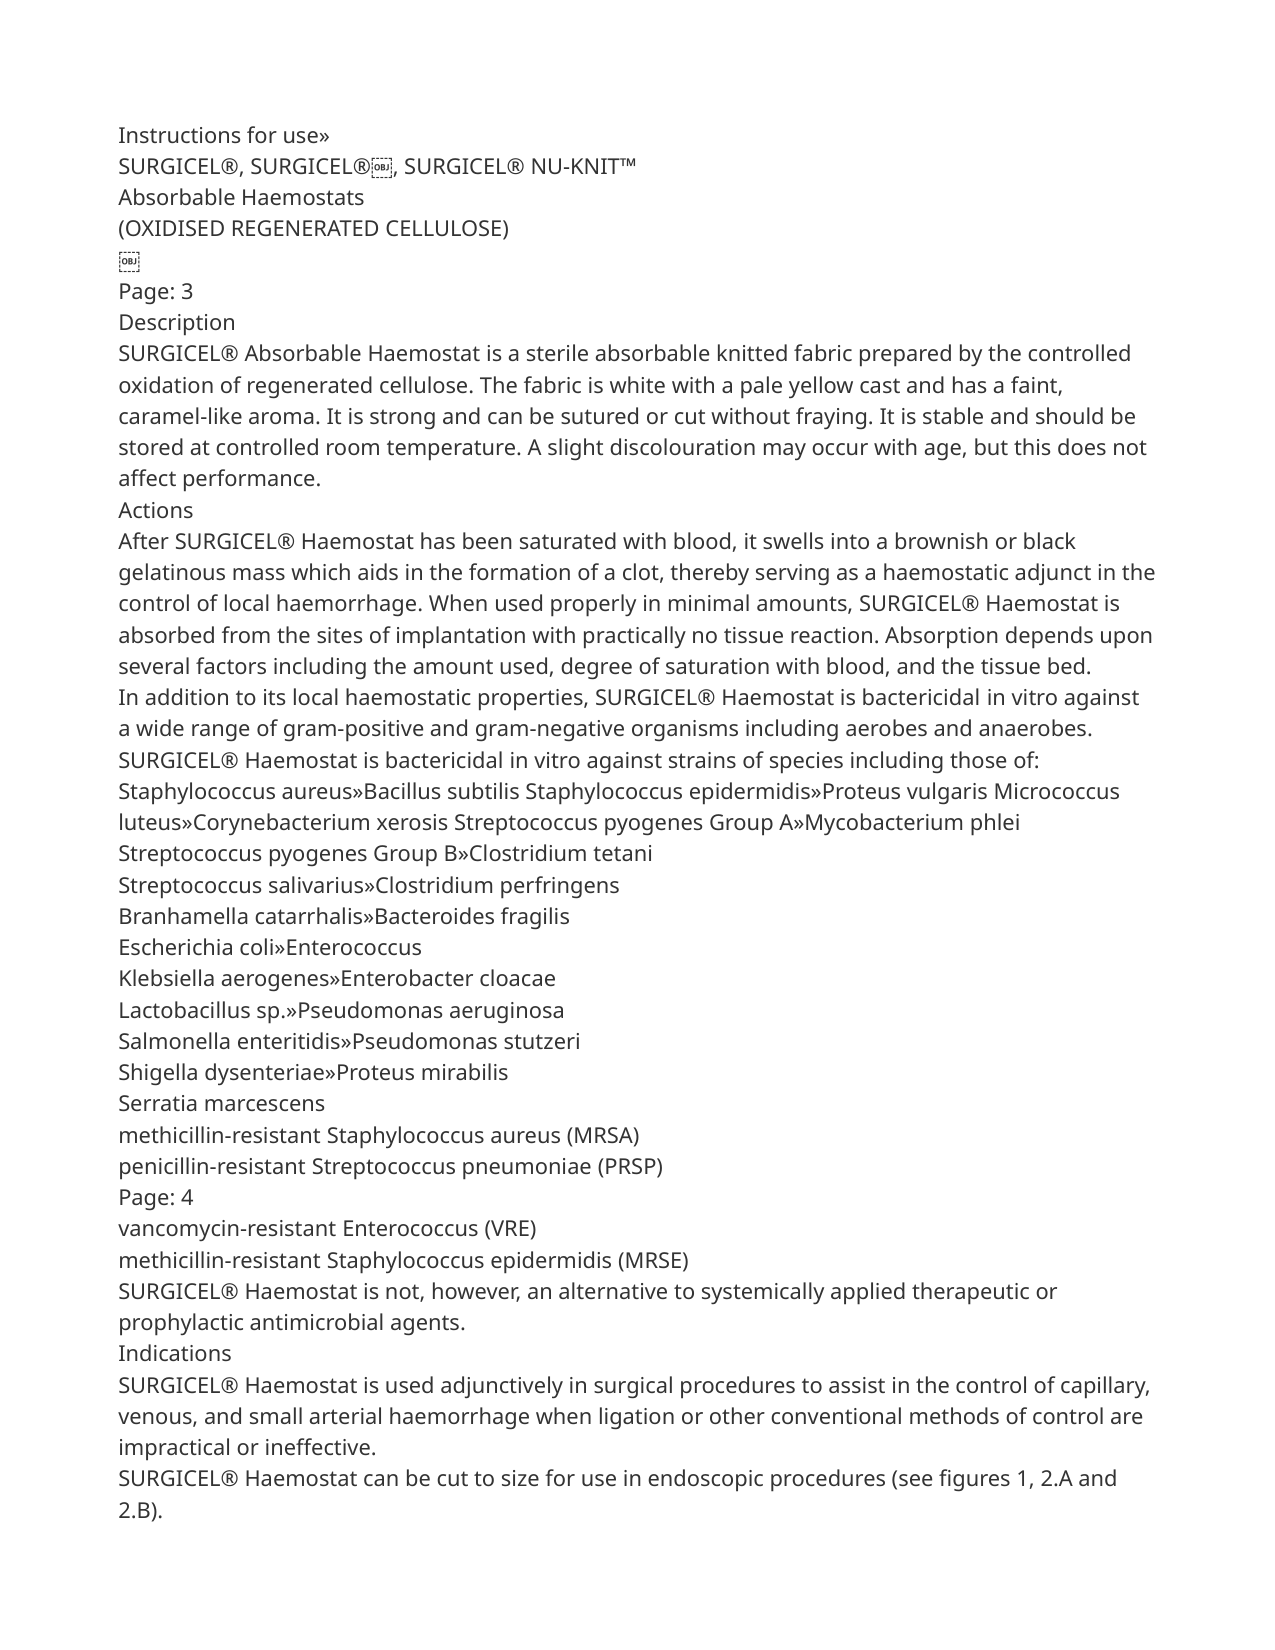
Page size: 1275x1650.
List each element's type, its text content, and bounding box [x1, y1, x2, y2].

text ￼ [118, 243, 1157, 274]
text (OXIDISED REGENERATED CELLULOSE) [118, 212, 1157, 243]
text SURGICEL® Haemostat is not, however, an alternative to systemically applied therapeutic or prophylactic antimicrobial agents. [118, 1274, 1157, 1337]
text Escherichia coli»Enterococcus [118, 931, 1157, 962]
text methicillin-resistant Staphylococcus aureus (MRSA) [118, 1118, 1157, 1149]
text Streptococcus salivarius»Clostridium perfringens [118, 868, 1157, 899]
text Page: 4 [118, 1181, 1157, 1212]
text Salmonella enteritidis»Pseudomonas stutzeri [118, 1024, 1157, 1056]
text Actions [118, 493, 1157, 524]
text Description [118, 306, 1157, 337]
text In addition to its local haemostatic properties, SURGICEL® Haemostat is bactericidal in vitro against a wide range of gram-positive and gram-negative organisms including aerobes and anaerobes. SURGICEL® Haemostat is bactericidal in vitro against strains of species including those of: [118, 681, 1157, 774]
text Serratia marcescens [118, 1087, 1157, 1118]
text Lactobacillus sp.»Pseudomonas aeruginosa [118, 993, 1157, 1024]
text vancomycin-resistant Enterococcus (VRE) [118, 1212, 1157, 1243]
text Streptococcus pyogenes Group B»Clostridium tetani [118, 837, 1157, 868]
text penicillin-resistant Streptococcus pneumoniae (PRSP) [118, 1149, 1157, 1181]
text Page: 3 [118, 274, 1157, 306]
text Instructions for use» [118, 118, 1157, 149]
text After SURGICEL® Haemostat has been saturated with blood, it swells into a brownish or black gelatinous mass which aids in the formation of a clot, thereby serving as a haemostatic adjunct in the control of local haemorrhage. When used properly in minimal amounts, SURGICEL® Haemostat is absorbed from the sites of implantation with practically no tissue reaction. Absorption depends upon several factors including the amount used, degree of saturation with blood, and the tissue bed. [118, 524, 1157, 681]
text SURGICEL® Haemostat is used adjunctively in surgical procedures to assist in the control of capillary, venous, and small arterial haemorrhage when ligation or other conventional methods of control are impractical or ineffective. [118, 1368, 1157, 1462]
text Staphylococcus aureus»Bacillus subtilis Staphylococcus epidermidis»Proteus vulgaris Micrococcus luteus»Corynebacterium xerosis Streptococcus pyogenes Group A»Mycobacterium phlei [118, 774, 1157, 837]
text SURGICEL® Haemostat can be cut to size for use in endoscopic procedures (see figures 1, 2.A and 2.B). [118, 1462, 1157, 1524]
text Indications [118, 1337, 1157, 1368]
text SURGICEL®, SURGICEL®￼, SURGICEL® NU-KNIT™ [118, 149, 1157, 181]
text Absorbable Haemostats [118, 181, 1157, 212]
text Branhamella catarrhalis»Bacteroides fragilis [118, 899, 1157, 931]
text SURGICEL® Absorbable Haemostat is a sterile absorbable knitted fabric prepared by the controlled oxidation of regenerated cellulose. The fabric is white with a pale yellow cast and has a faint, caramel-like aroma. It is strong and can be sutured or cut without fraying. It is stable and should be stored at controlled room temperature. A slight discolouration may occur with age, but this does not affect performance. [118, 337, 1157, 493]
text Shigella dysenteriae»Proteus mirabilis [118, 1056, 1157, 1087]
text methicillin-resistant Staphylococcus epidermidis (MRSE) [118, 1243, 1157, 1274]
text Klebsiella aerogenes»Enterobacter cloacae [118, 962, 1157, 993]
